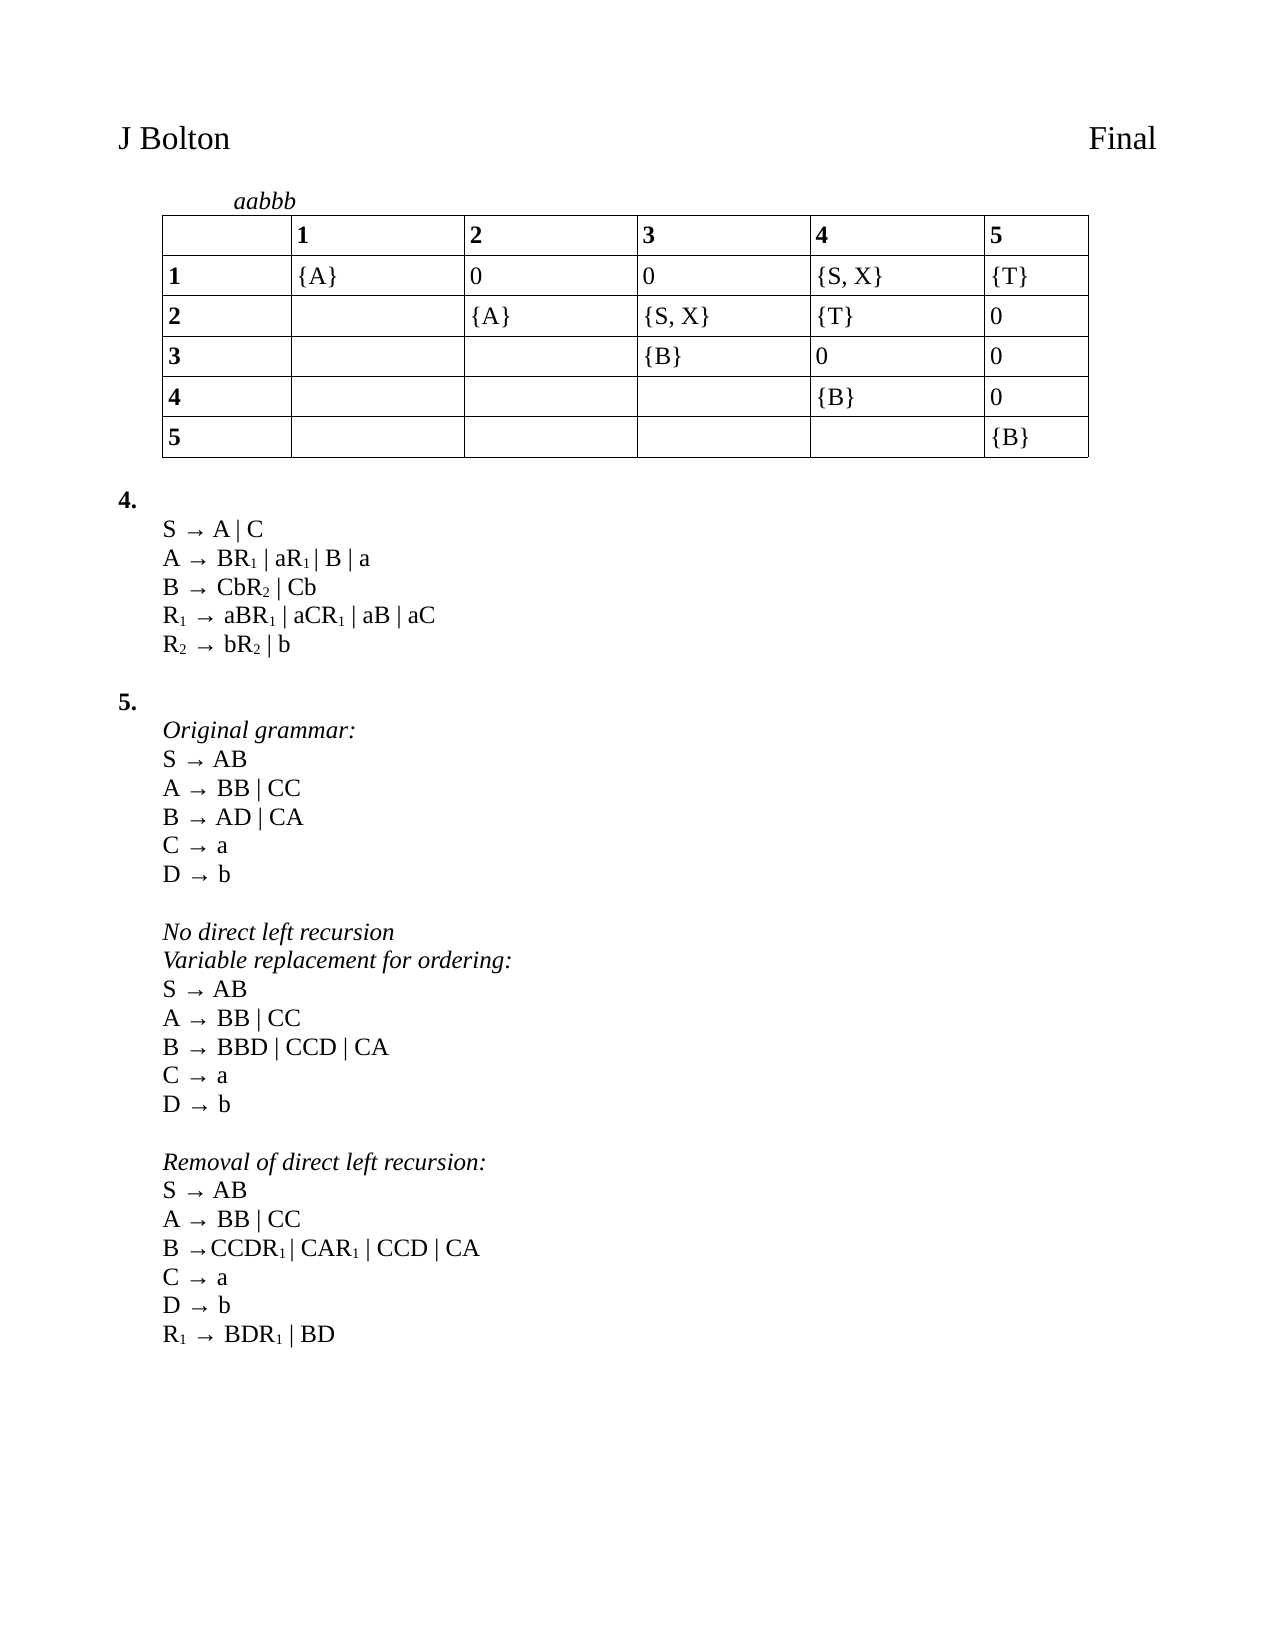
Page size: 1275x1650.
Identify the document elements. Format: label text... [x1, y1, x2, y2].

text R1 → BDR1 | BD [162, 1319, 1157, 1348]
text C → a [162, 1262, 1157, 1290]
text S → AB [162, 1175, 1157, 1204]
table_cell [465, 417, 637, 457]
text D → b [162, 1290, 1157, 1319]
text C → a [162, 830, 1157, 859]
table_cell {B} [638, 337, 810, 376]
table_cell {A} [292, 256, 464, 295]
text B → CbR2 | Cb [162, 572, 1157, 600]
table_cell 0 [811, 337, 984, 376]
text 5. [118, 687, 1157, 715]
text S → A | C [162, 514, 1157, 543]
table_cell [638, 377, 810, 416]
text aabbb [159, 186, 1157, 215]
table_header [163, 216, 291, 255]
text B →CCDR1 | CAR1 | CCD | CA [162, 1233, 1157, 1262]
table_header 2 [465, 216, 637, 255]
table_cell [292, 337, 464, 376]
text Original grammar: [162, 715, 1157, 744]
table_header 4 [811, 216, 984, 255]
table_cell 5 [163, 417, 291, 457]
text R2 → bR2 | b [162, 629, 1157, 658]
table_cell [292, 417, 464, 457]
table_cell 1 [163, 256, 291, 295]
text A → BB | CC [162, 773, 1157, 802]
text 4. [118, 485, 1157, 514]
table_cell 0 [985, 296, 1088, 336]
text B → AD | CA [162, 802, 1157, 830]
table_cell [292, 296, 464, 336]
table_cell 3 [163, 337, 291, 376]
text A → BB | CC [162, 1204, 1157, 1233]
text D → b [162, 859, 1157, 888]
table_header 1 [292, 216, 464, 255]
text S → AB [162, 744, 1157, 773]
table_cell 2 [163, 296, 291, 336]
table_cell 4 [163, 377, 291, 416]
table_header 5 [985, 216, 1088, 255]
table_cell {T} [985, 256, 1088, 295]
table_cell {S, X} [638, 296, 810, 336]
text B → BBD | CCD | CA [162, 1032, 1157, 1060]
text Removal of direct left recursion: [162, 1147, 1157, 1175]
table_cell [465, 337, 637, 376]
text No direct left recursion [162, 917, 1157, 945]
text C → a [162, 1060, 1157, 1089]
table_cell [465, 377, 637, 416]
text A → BB | CC [162, 1003, 1157, 1032]
text D → b [162, 1089, 1157, 1118]
text R1 → aBR1 | aCR1 | aB | aC [162, 600, 1157, 629]
table_cell {A} [465, 296, 637, 336]
table_cell 0 [985, 377, 1088, 416]
table_cell 0 [638, 256, 810, 295]
table_cell [292, 377, 464, 416]
text S → AB [162, 974, 1157, 1003]
table_cell [811, 417, 984, 457]
table_cell 0 [465, 256, 637, 295]
table_cell {B} [985, 417, 1088, 457]
table_cell {S, X} [811, 256, 984, 295]
table_cell 0 [985, 337, 1088, 376]
table_cell {T} [811, 296, 984, 336]
table_header 3 [638, 216, 810, 255]
table_cell {B} [811, 377, 984, 416]
table_cell [638, 417, 810, 457]
text A → BR1 | aR1 | B | a [162, 543, 1157, 572]
text Variable replacement for ordering: [162, 945, 1157, 974]
